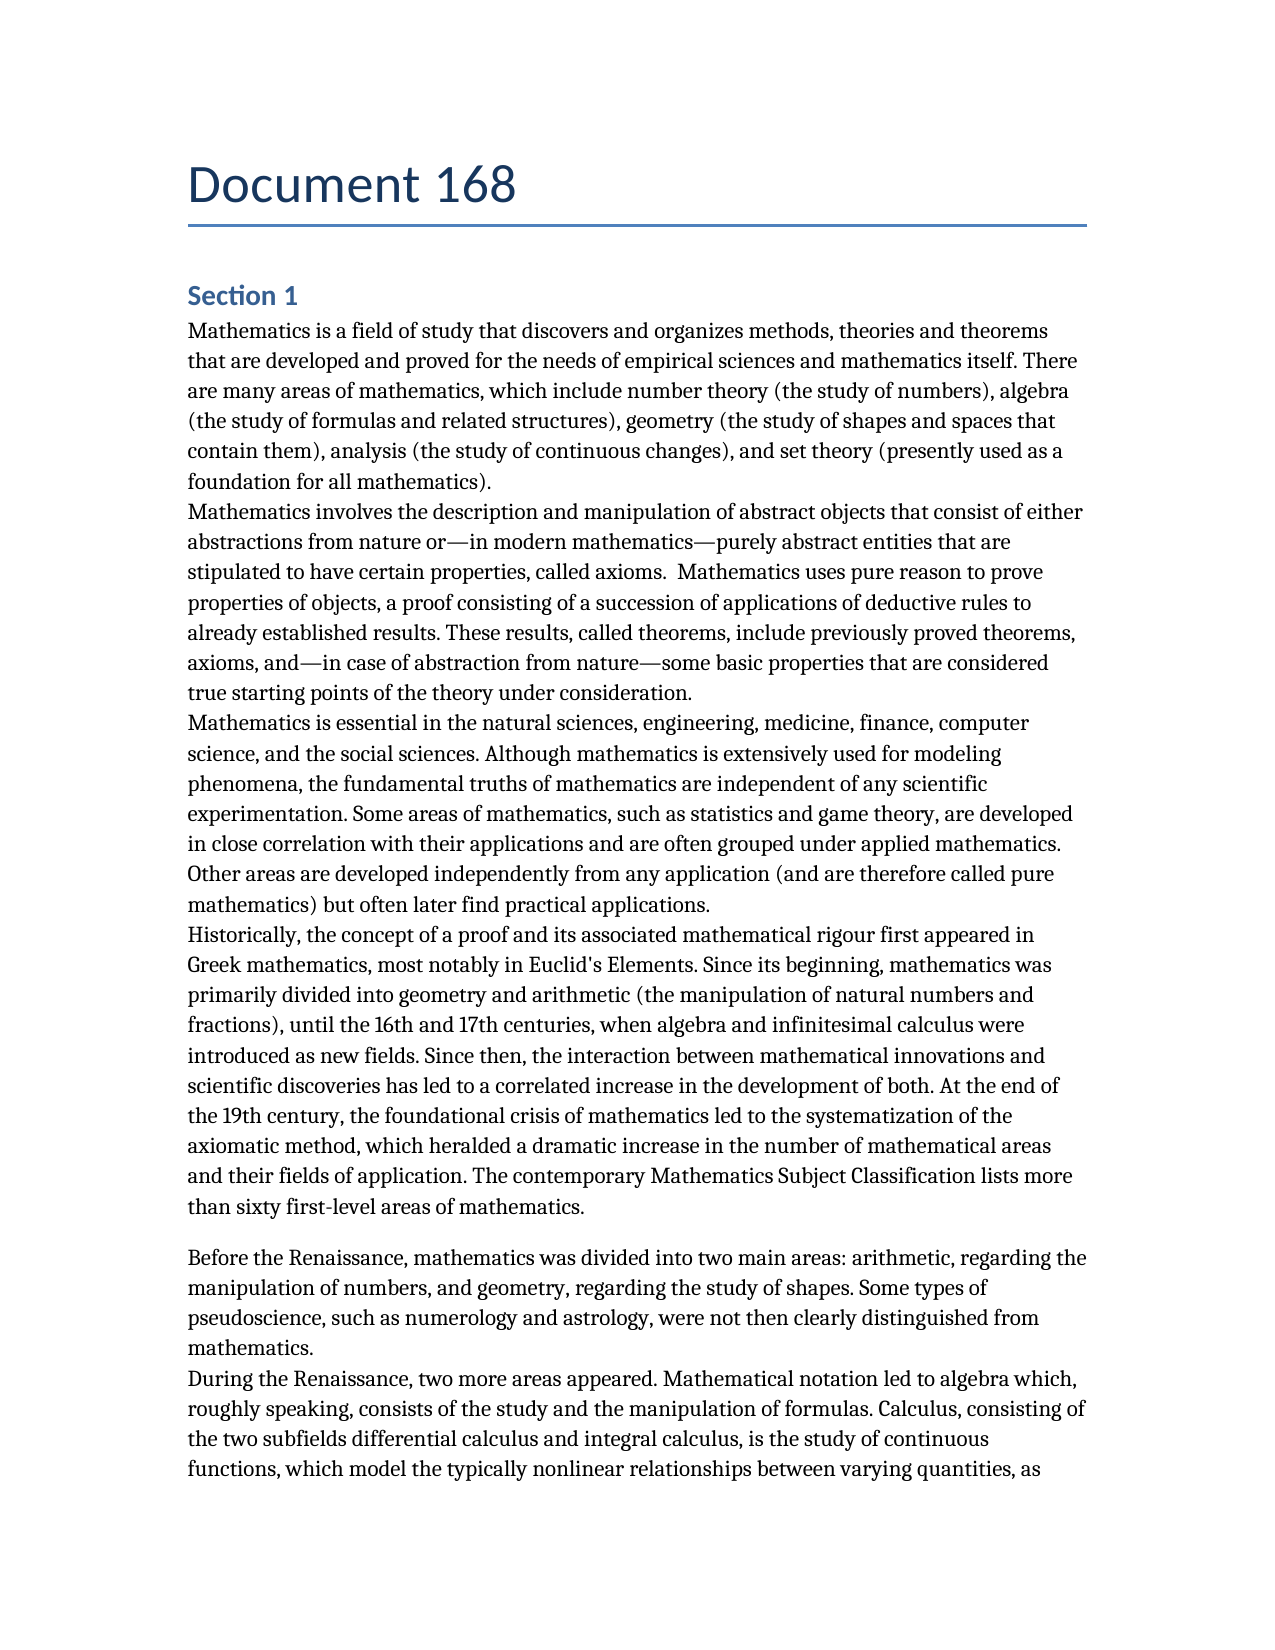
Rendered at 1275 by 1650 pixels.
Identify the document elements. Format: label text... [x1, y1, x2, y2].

text Before the Renaissance, mathematics was divided into two main areas: arithmetic, regarding the manipulation of numbers, and geometry, regarding the study of shapes. Some types of pseudoscience, such as numerology and astrology, were not then clearly distinguished from mathematics. During the Renaissance, two more areas appeared. Mathematical notation led to algebra which, roughly speaking, consists of the study and the manipulation of formulas. Calculus, consisting of the two subfields differential calculus and integral calculus, is the study of continuous functions, which model the typically nonlinear relationships between varying quantities, as [187, 1244, 1087, 1482]
text Mathematics is a field of study that discovers and organizes methods, theories and theorems that are developed and proved for the needs of empirical sciences and mathematics itself. There are many areas of mathematics, which include number theory (the study of numbers), algebra (the study of formulas and related structures), geometry (the study of shapes and spaces that contain them), analysis (the study of continuous changes), and set theory (presently used as a foundation for all mathematics). Mathematics involves the description and manipulation of abstract objects that consist of either abstractions from nature or—in modern mathematics—purely abstract entities that are stipulated to have certain properties, called axioms. Mathematics uses pure reason to prove properties of objects, a proof consisting of a succession of applications of deductive rules to already established results. These results, called theorems, include previously proved theorems, axioms, and—in case of abstraction from nature—some basic properties that are considered true starting points of the theory under consideration. Mathematics is essential in the natural sciences, engineering, medicine, finance, computer science, and the social sciences. Although mathematics is extensively used for modeling phenomena, the fundamental truths of mathematics are independent of any scientific experimentation. Some areas of mathematics, such as statistics and game theory, are developed in close correlation with their applications and are often grouped under applied mathematics. Other areas are developed independently from any application (and are therefore called pure mathematics) but often later find practical applications. Historically, the concept of a proof and its associated mathematical rigour first appeared in Greek mathematics, most notably in Euclid's Elements. Since its beginning, mathematics was primarily divided into geometry and arithmetic (the manipulation of natural numbers and fractions), until the 16th and 17th centuries, when algebra and infinitesimal calculus were introduced as new fields. Since then, the interaction between mathematical innovations and scientific discoveries has led to a correlated increase in the development of both. At the end of the 19th century, the foundational crisis of mathematics led to the systematization of the axiomatic method, which heralded a dramatic increase in the number of mathematical areas and their fields of application. The contemporary Mathematics Subject Classification lists more than sixty first-level areas of mathematics. [187, 317, 1087, 1220]
title Document 168 [187, 150, 1087, 227]
subtitle Section 1 [187, 277, 1087, 312]
